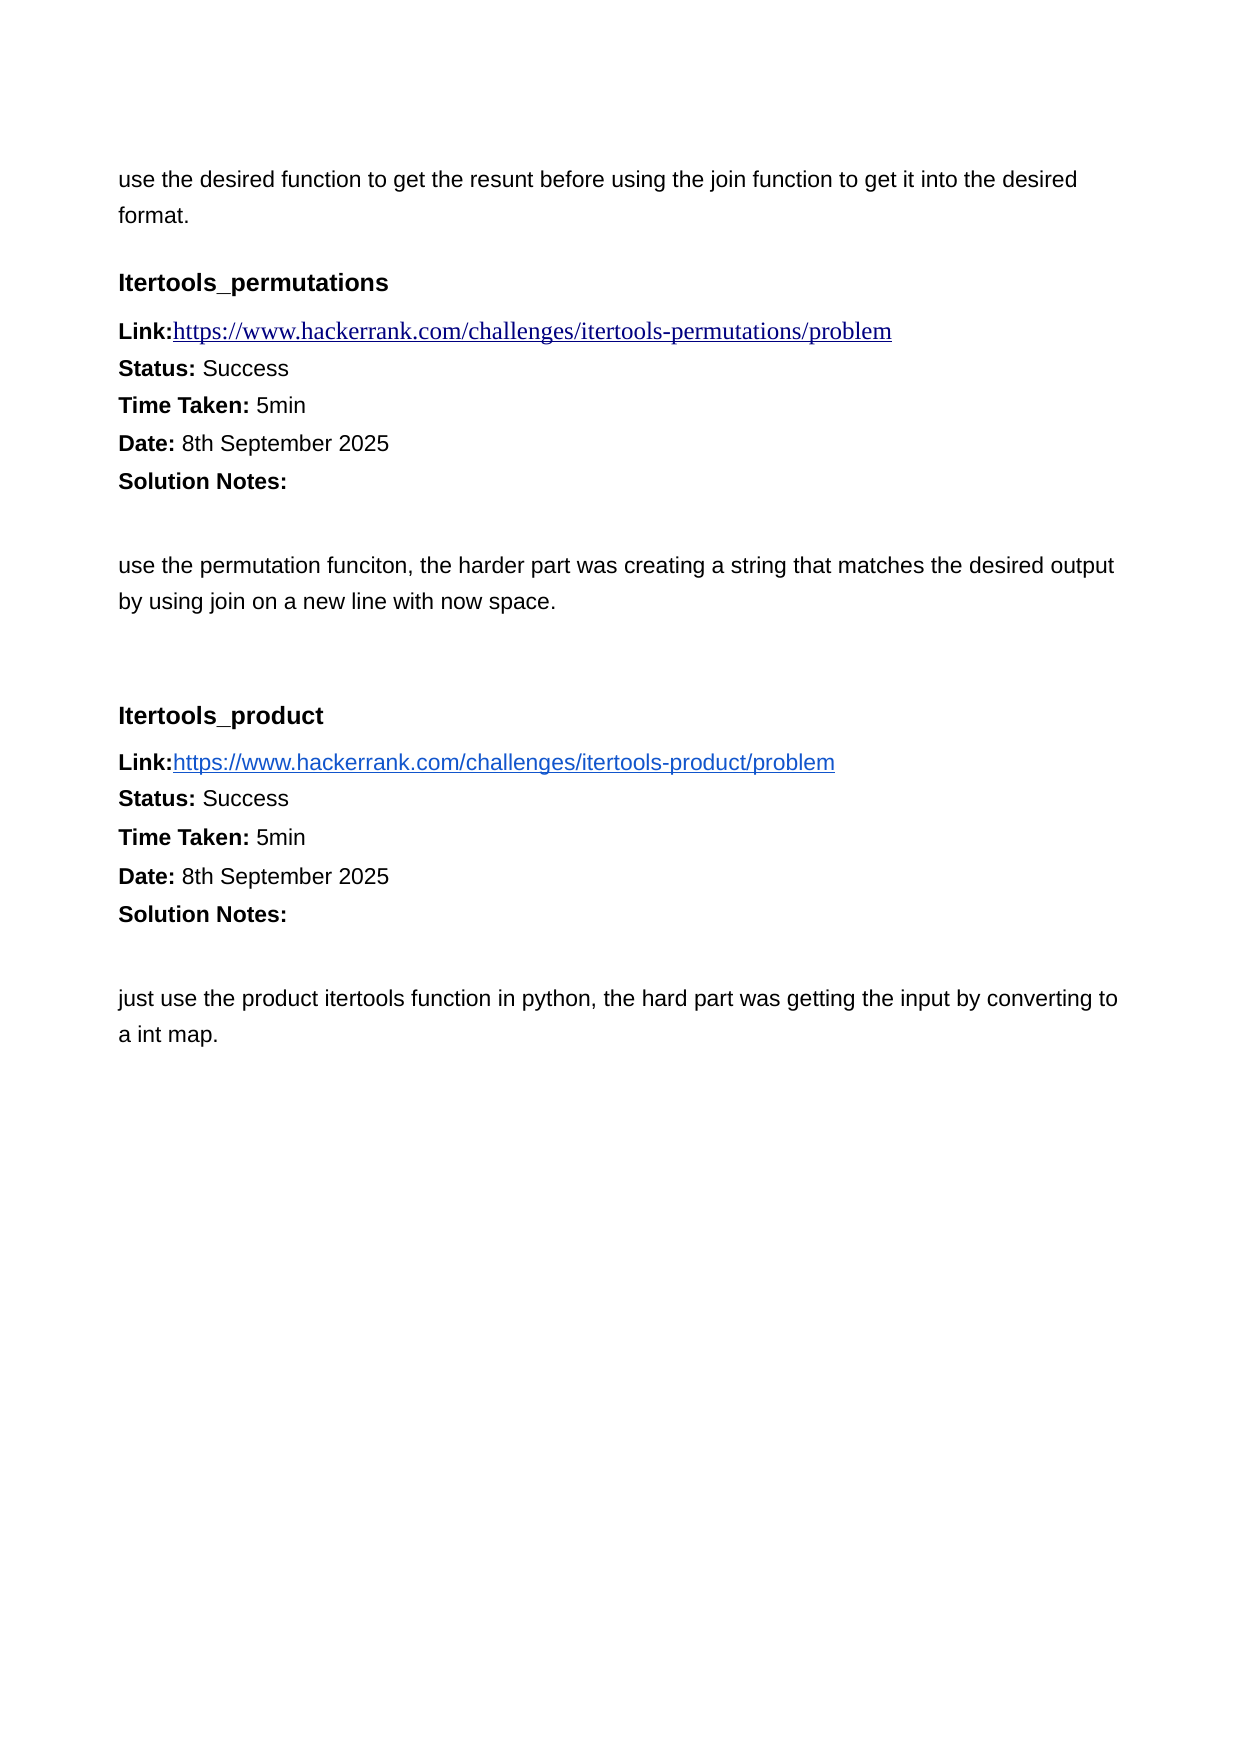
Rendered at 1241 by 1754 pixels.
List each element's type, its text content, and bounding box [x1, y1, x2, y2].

text Solution Notes: [118, 468, 1122, 494]
text Date: 8th September 2025 [118, 861, 1122, 890]
text Time Taken: 5min [118, 822, 1122, 850]
text Time Taken: 5min [118, 392, 1122, 418]
text use the desired function to get the resunt before using the join function to get it into the desired format. [118, 166, 1122, 228]
text Link:https://www.hackerrank.com/challenges/itertools-permutations/problem [118, 316, 1122, 344]
subtitle Itertools_product [118, 701, 1122, 730]
text just use the product itertools function in python, the hard part was getting the input by converting to a int map. [118, 985, 1122, 1047]
text Date: 8th September 2025 [118, 428, 1122, 457]
text Status: Success [118, 785, 1122, 812]
text Status: Success [118, 355, 1122, 382]
subtitle Itertools_permutations [118, 268, 1122, 296]
text Link:https://www.hackerrank.com/challenges/itertools-product/problem [118, 749, 1122, 775]
text use the permutation funciton, the harder part was creating a string that matches the desired output by using join on a new line with now space. [118, 552, 1122, 614]
text Solution Notes: [118, 901, 1122, 927]
